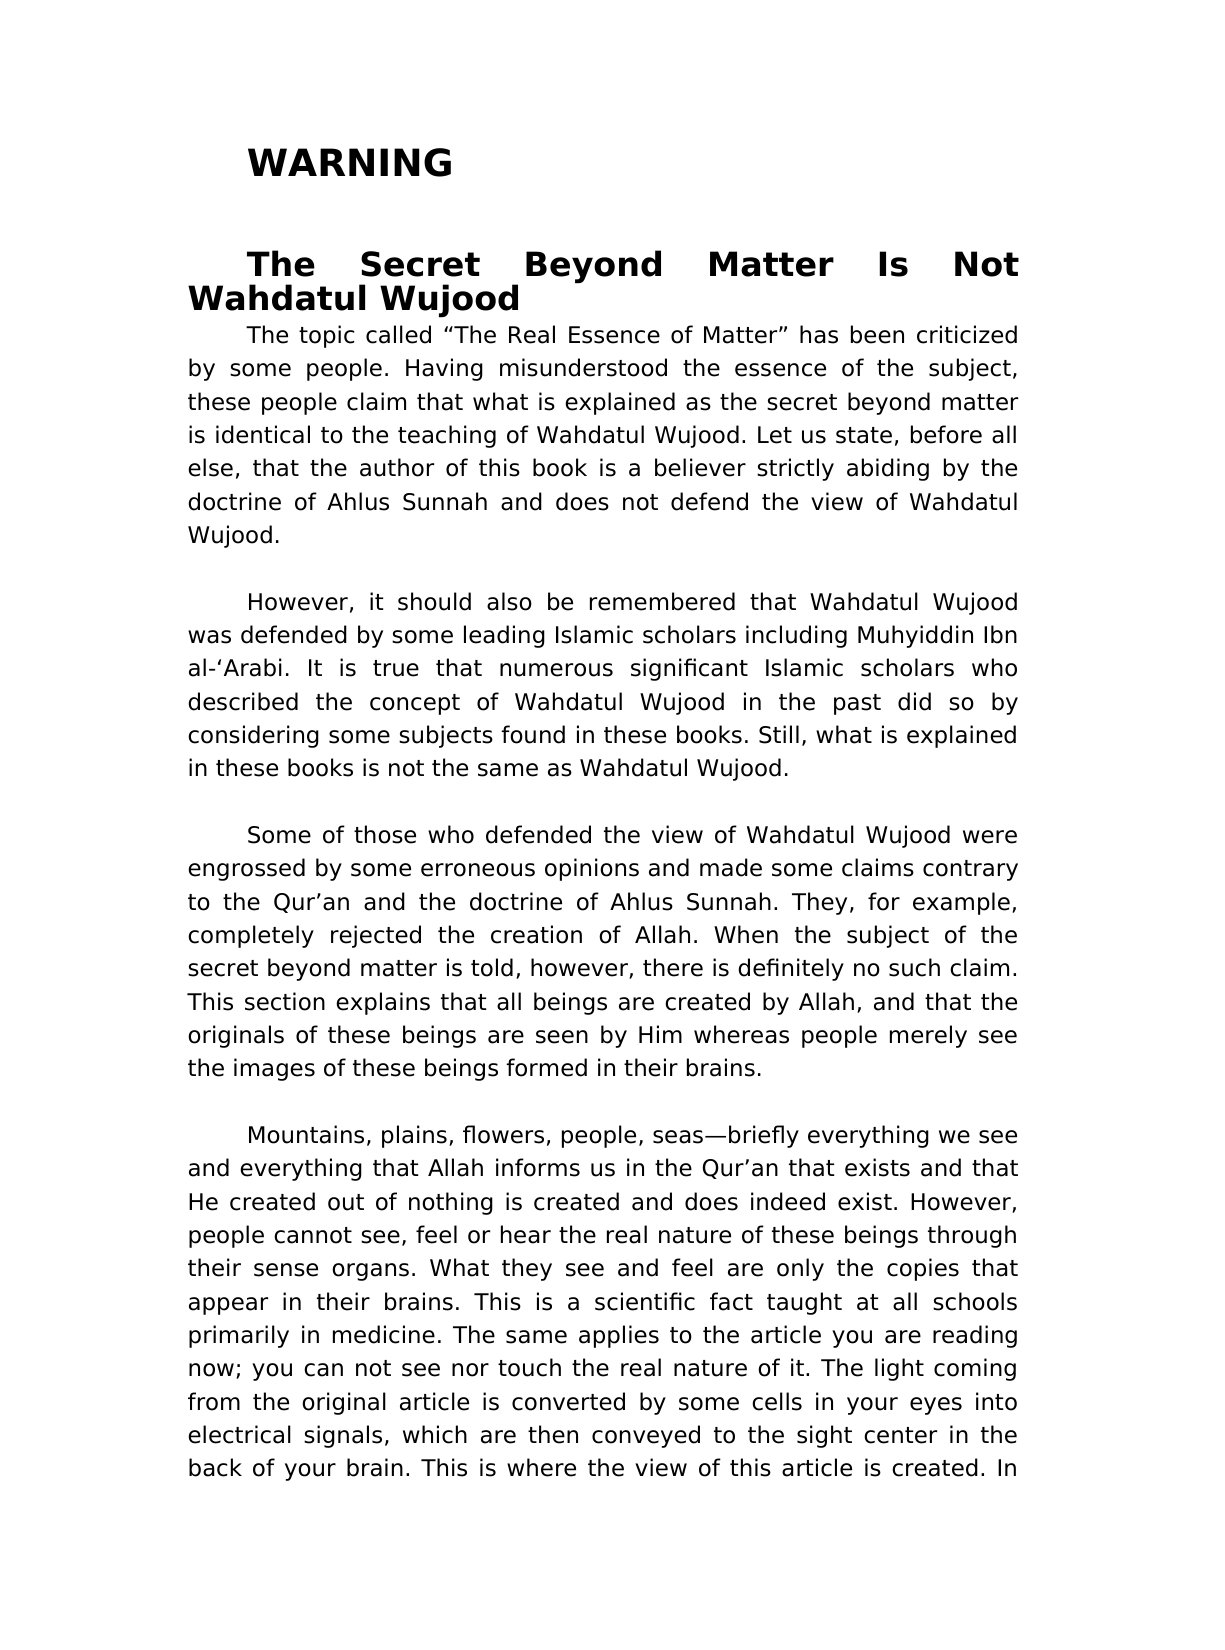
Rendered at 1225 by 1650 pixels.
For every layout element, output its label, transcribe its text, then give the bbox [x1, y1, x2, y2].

text However, it should also be remembered that Wahdatul Wujood was defended by some leading Islamic scholars including Muhyiddin Ibn al-‘Arabi. It is true that numerous significant Islamic scholars who described the concept of Wahdatul Wujood in the past did so by considering some subjects found in these books. Still, what is explained in these books is not the same as Wahdatul Wujood. [187, 583, 1020, 783]
text The Secret Beyond Matter Is Not Wahdatul Wujood [187, 250, 1020, 317]
text WARNING [187, 150, 1020, 183]
text The topic called “The Real Essence of Matter” has been criticized by some people. Having misunderstood the essence of the subject, these people claim that what is explained as the secret beyond matter is identical to the teaching of Wahdatul Wujood. Let us state, before all else, that the author of this book is a believer strictly abiding by the doctrine of Ahlus Sunnah and does not defend the view of Wahdatul Wujood. [187, 317, 1020, 550]
text Some of those who defended the view of Wahdatul Wujood were engrossed by some erroneous opinions and made some claims contrary to the Qur’an and the doctrine of Ahlus Sunnah. They, for example, completely rejected the creation of Allah. When the subject of the secret beyond matter is told, however, there is definitely no such claim. This section explains that all beings are created by Allah, and that the originals of these beings are seen by Him whereas people merely see the images of these beings formed in their brains. [187, 817, 1020, 1083]
text Mountains, plains, flowers, people, seas—briefly everything we see and everything that Allah informs us in the Qur’an that exists and that He created out of nothing is created and does indeed exist. However, people cannot see, feel or hear the real nature of these beings through their sense organs. What they see and feel are only the copies that appear in their brains. This is a scientific fact taught at all schools primarily in medicine. The same applies to the article you are reading now; you can not see nor touch the real nature of it. The light coming from the original article is converted by some cells in your eyes into electrical signals, which are then conveyed to the sight center in the back of your brain. This is where the view of this article is created. In [187, 1117, 1020, 1483]
